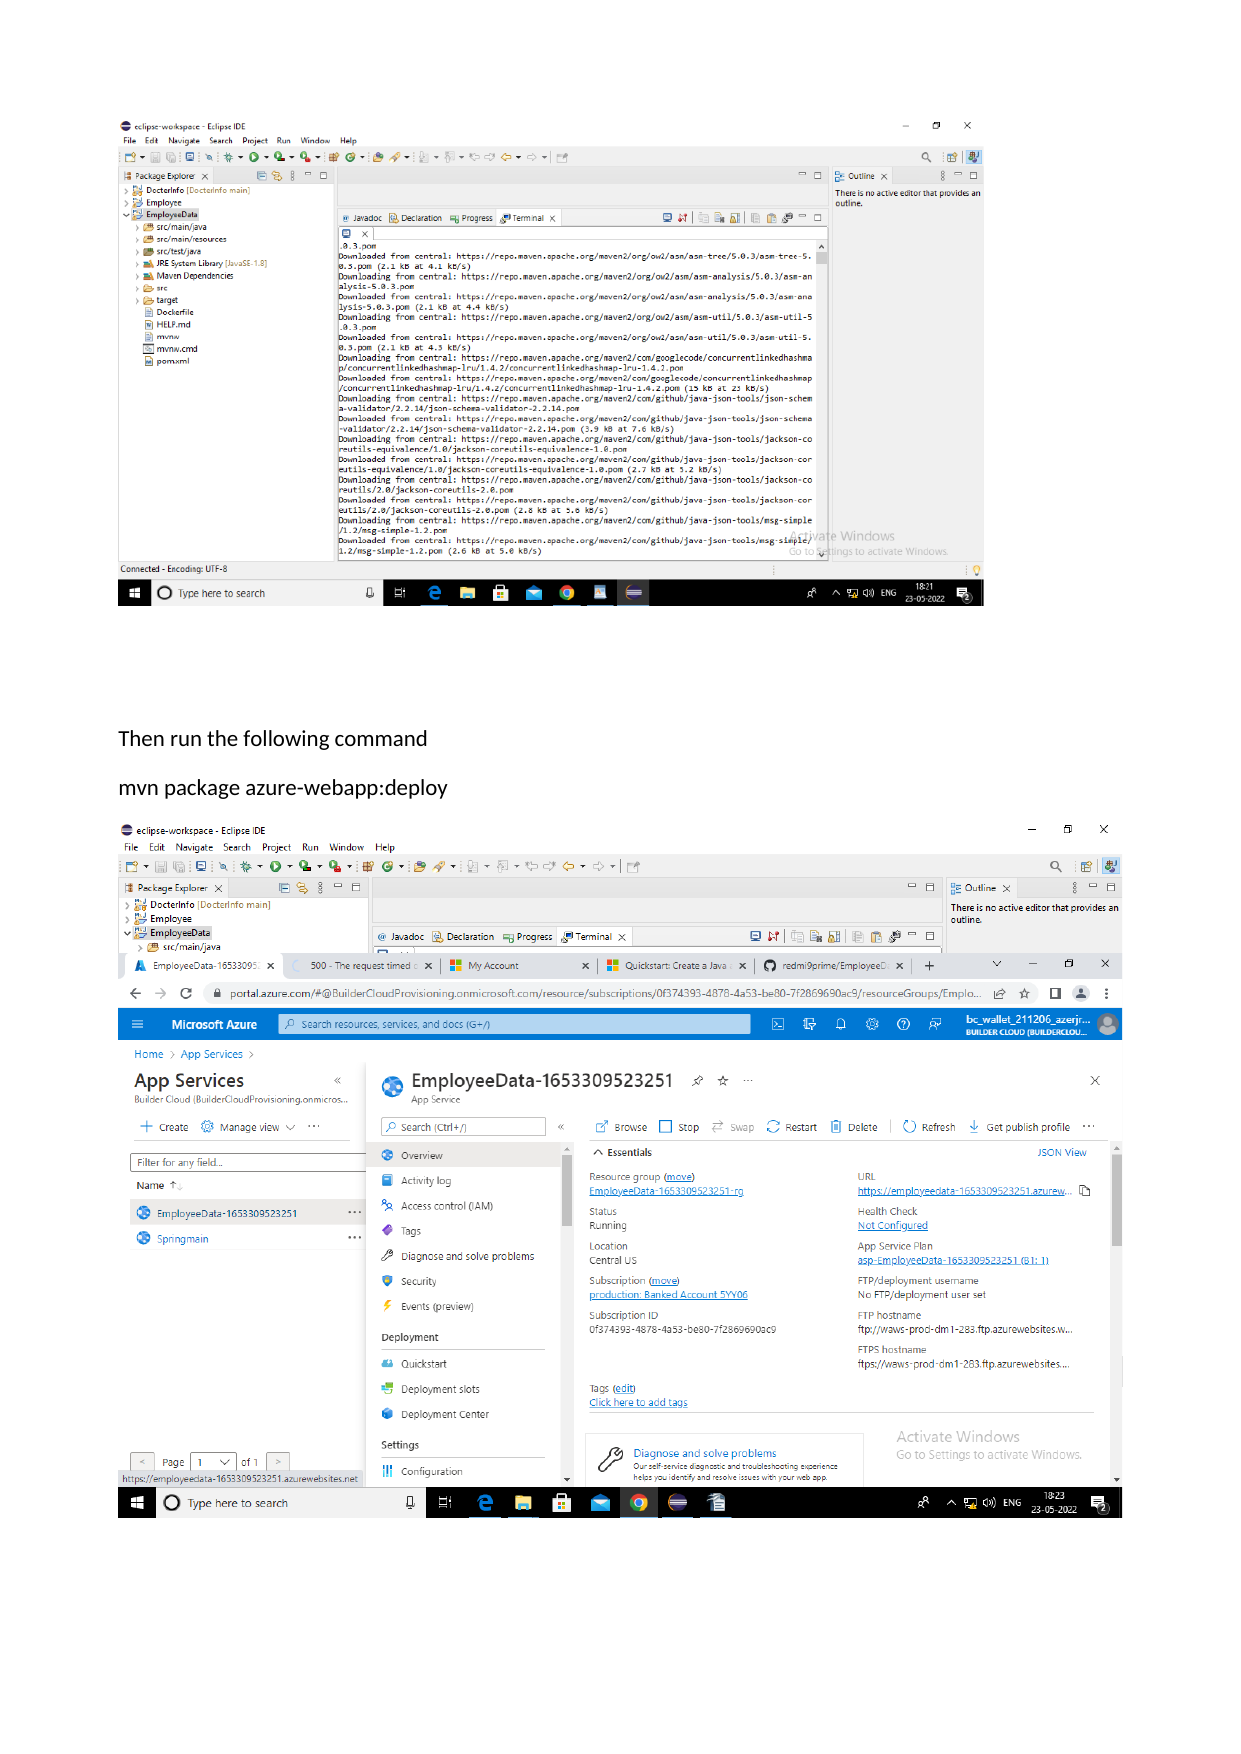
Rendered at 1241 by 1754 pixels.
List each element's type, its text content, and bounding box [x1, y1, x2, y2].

text mvn package azure-webapp:deploy [118, 773, 1122, 801]
text Then run the following command [118, 724, 1122, 752]
picture [118, 821, 1123, 1518]
